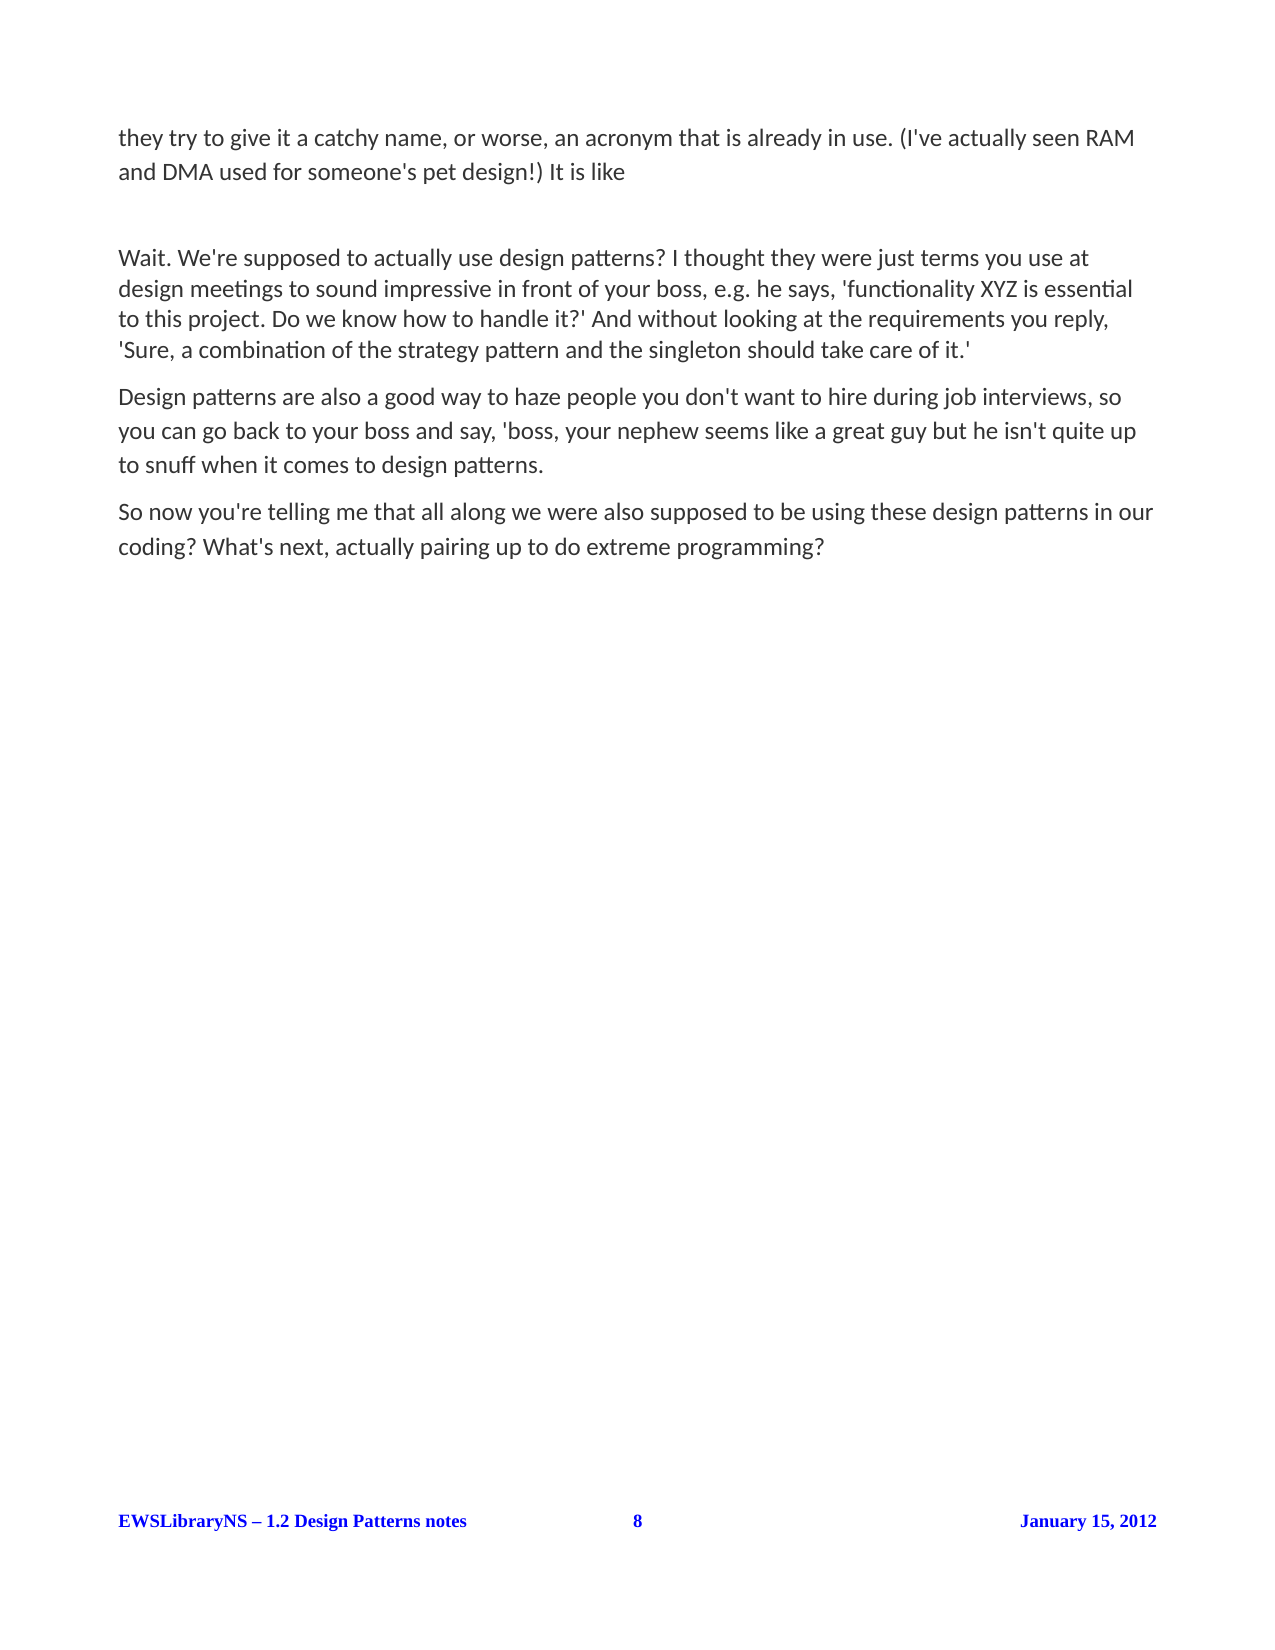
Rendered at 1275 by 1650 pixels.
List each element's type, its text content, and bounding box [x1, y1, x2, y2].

text So now you're telling me that all along we were also supposed to be using these design patterns in our coding? What's next, actually pairing up to do extreme programming? [118, 493, 1157, 561]
text Design patterns are also a good way to haze people you don't want to hire during job interviews, so you can go back to your boss and say, 'boss, your nephew seems like a great guy but he isn't quite up to snuff when it comes to design patterns. [118, 377, 1157, 480]
text Wait. We're supposed to actually use design patterns? I thought they were just terms you use at design meetings to sound impressive in front of your boss, e.g. he says, 'functionality XYZ is essential to this project. Do we know how to handle it?' And without looking at the requirements you reply, 'Sure, a combination of the strategy pattern and the singleton should take care of it.' [118, 242, 1157, 364]
text they try to give it a catchy name, or worse, an acronym that is already in use. (I've actually seen RAM and DMA used for someone's pet design!) It is like [118, 118, 1157, 187]
